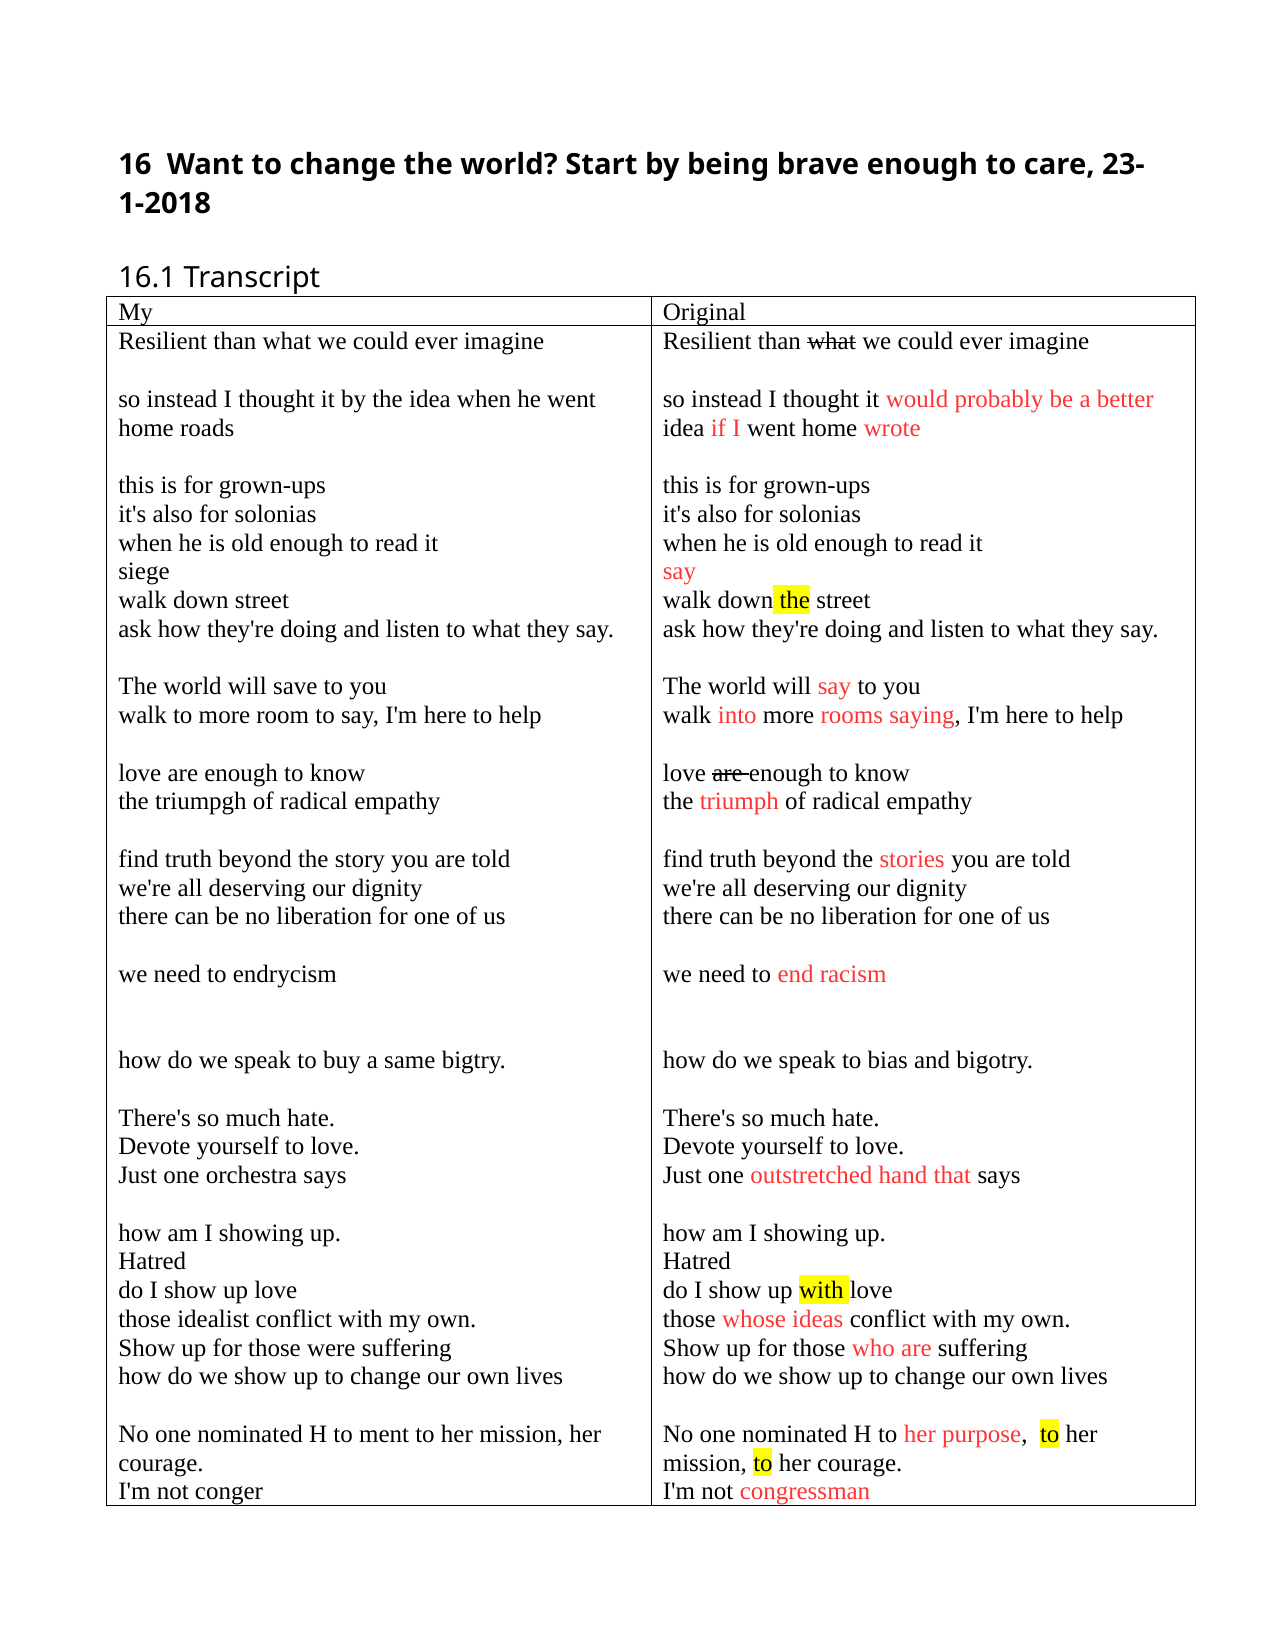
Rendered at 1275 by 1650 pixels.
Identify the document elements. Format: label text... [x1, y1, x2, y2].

subtitle 16.1 Transcript [118, 256, 1157, 296]
table_cell Resilient than what we could ever imagine so instead I thought it by the idea when he went home roads this is for grown-ups it's also for solonias when he is old enough to read it siege walk down street ask how they're doing and listen to what they say. The world will save to you walk to more room to say, I'm here to help love are enough to know the triumpgh of radical empathy find truth beyond the story you are told we're all deserving our dignity there can be no liberation for one of us we need to endrycism how do we speak to buy a same bigtry. There's so much hate. Devote yourself to love. Just one orchestra says how am I showing up. Hatred do I show up love those idealist conflict with my own. Show up for those were suffering how do we show up to change our own lives No one nominated H to ment to her mission, her courage. I'm not conger [107, 326, 651, 1505]
table_cell Resilient than what we could ever imagine so instead I thought it would probably be a better idea if I went home wrote this is for grown-ups it's also for solonias when he is old enough to read it say walk down the street ask how they're doing and listen to what they say. The world will say to you walk into more rooms saying, I'm here to help love are enough to know the triumph of radical empathy find truth beyond the stories you are told we're all deserving our dignity there can be no liberation for one of us we need to end racism how do we speak to bias and bigotry. There's so much hate. Devote yourself to love. Just one outstretched hand that says how am I showing up. Hatred do I show up with love those whose ideas conflict with my own. Show up for those who are suffering how do we show up to change our own lives No one nominated H to her purpose, to her mission, to her courage. I'm not congressman [652, 326, 1195, 1505]
subtitle 16 Want to change the world? Start by being brave enough to care, 23-1-2018 [118, 143, 1157, 222]
table_header Original [652, 297, 1195, 325]
table_header My [107, 297, 651, 325]
